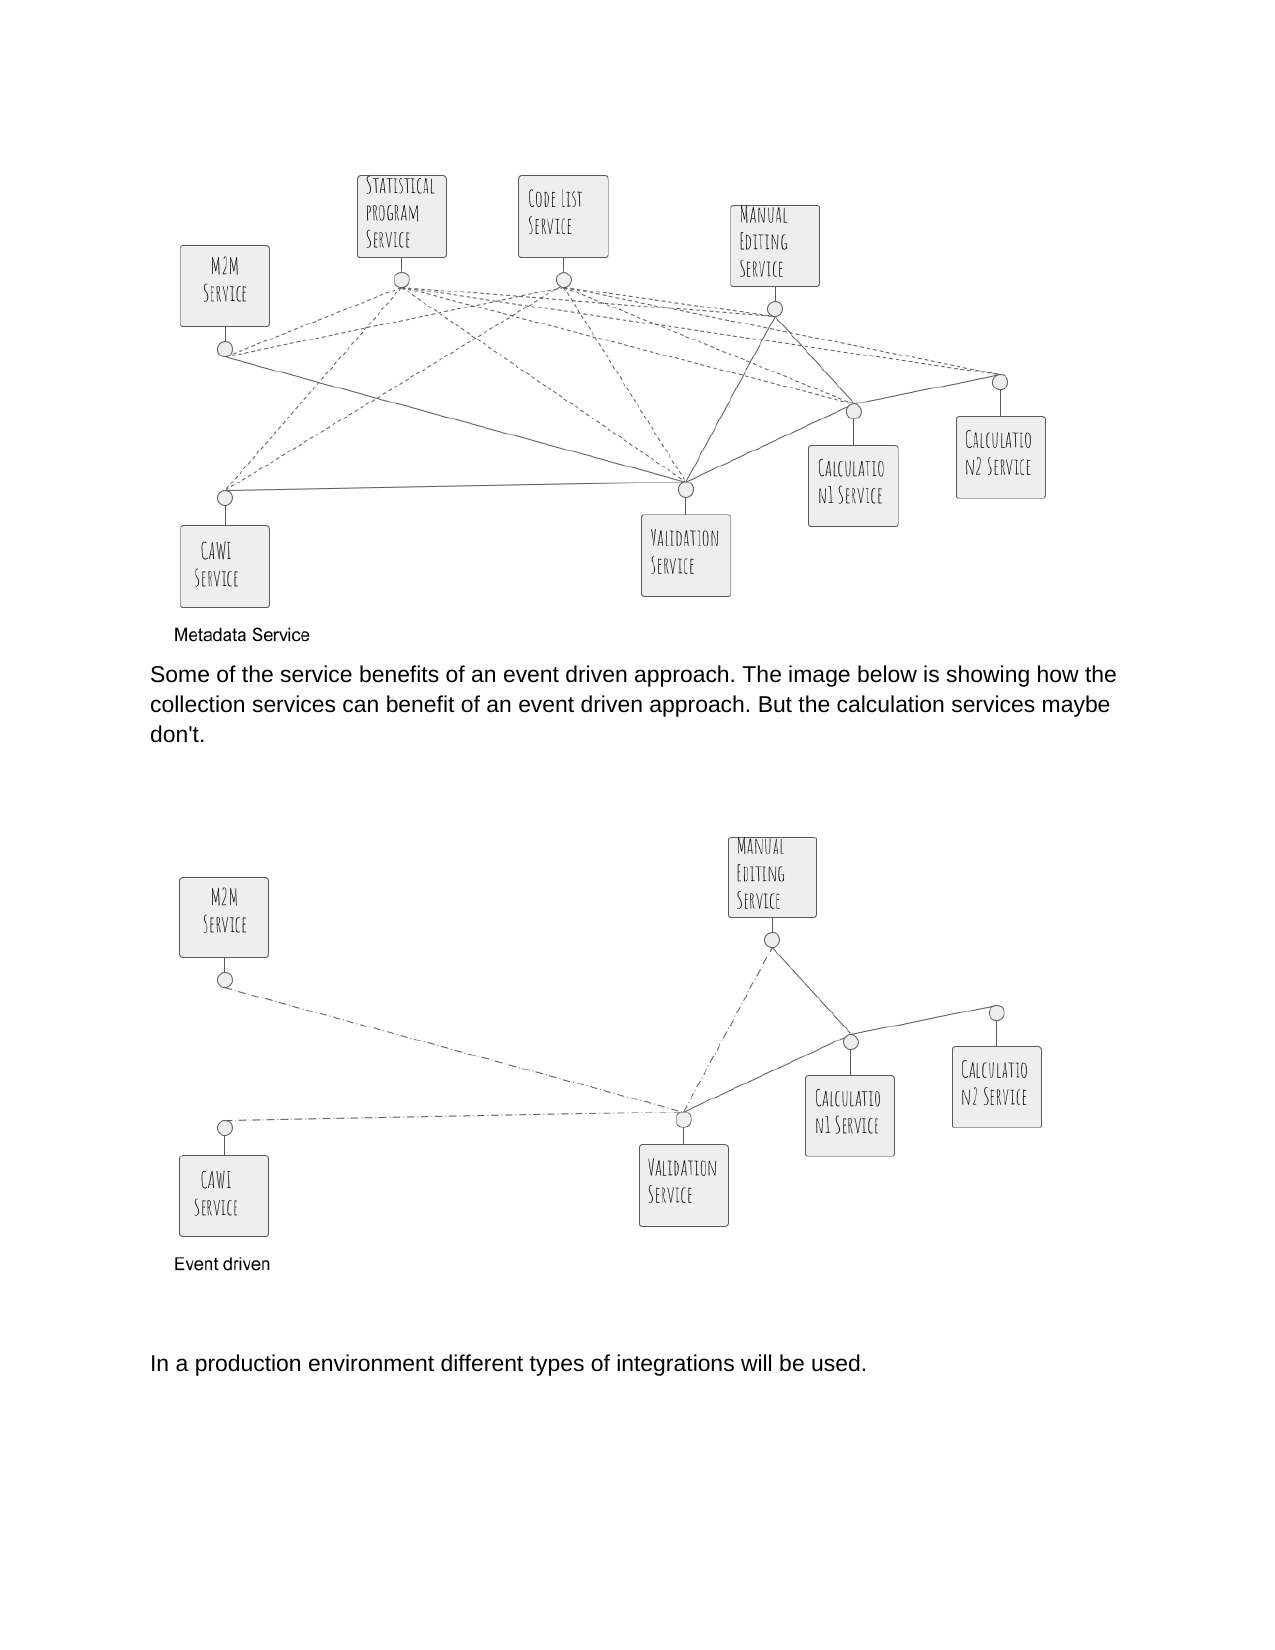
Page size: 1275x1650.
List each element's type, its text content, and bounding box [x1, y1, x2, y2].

picture [150, 150, 1051, 657]
picture [150, 781, 1047, 1286]
text Some of the service benefits of an event driven approach. The image below is showing how the collection services can benefit of an event driven approach. But the calculation services maybe don't. [150, 661, 1125, 747]
text In a production environment different types of integrations will be used. [150, 1350, 1125, 1376]
